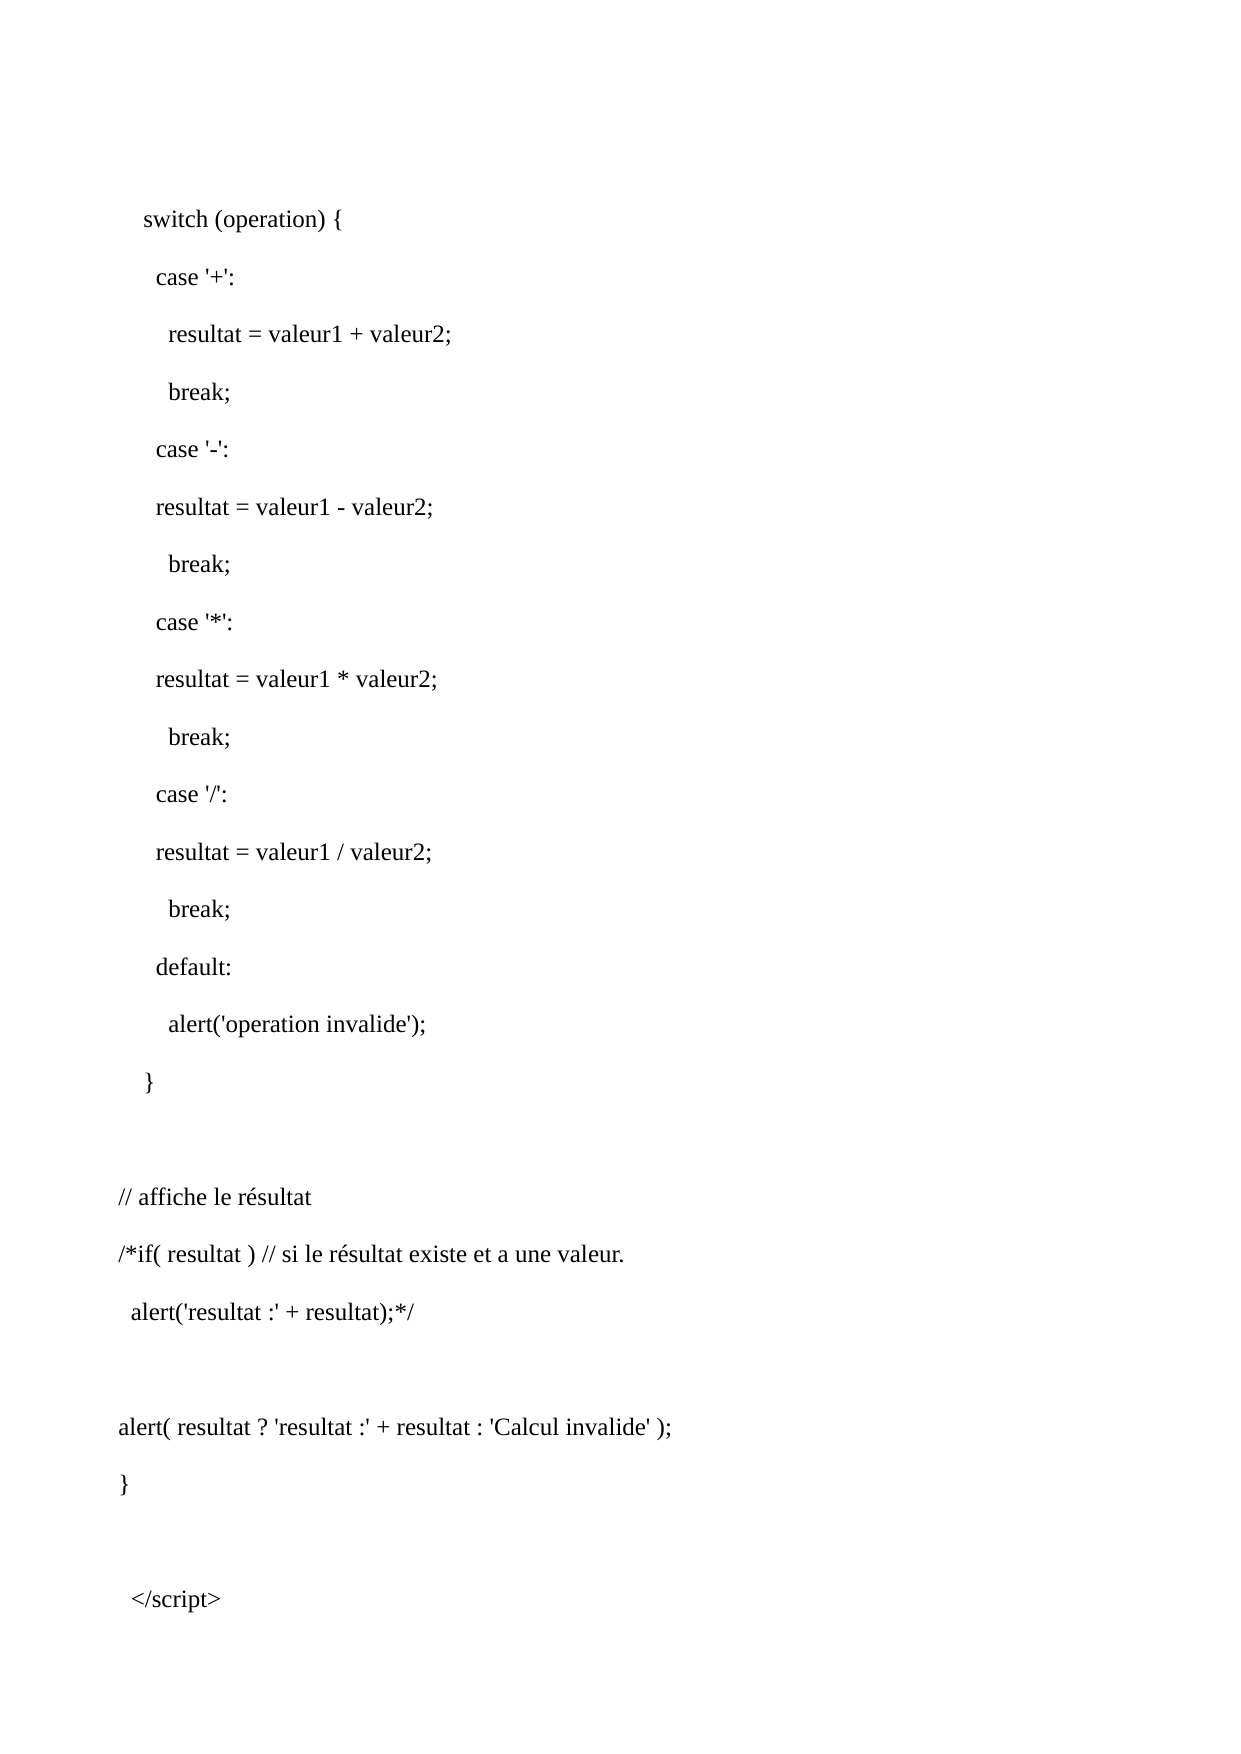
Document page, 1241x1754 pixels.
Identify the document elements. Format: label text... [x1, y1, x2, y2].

text break; [118, 377, 1122, 406]
text // affiche le résultat [118, 1182, 1122, 1211]
text default: [118, 952, 1122, 981]
text } [118, 1469, 1122, 1498]
text } [118, 1067, 1122, 1096]
text case '+': [118, 262, 1122, 291]
text alert( resultat ? 'resultat :' + resultat : 'Calcul invalide' ); [118, 1412, 1122, 1441]
text </script> [118, 1584, 1122, 1613]
text resultat = valeur1 * valeur2; [118, 664, 1122, 693]
text break; [118, 894, 1122, 923]
text resultat = valeur1 / valeur2; [118, 837, 1122, 866]
text switch (operation) { [118, 204, 1122, 233]
text resultat = valeur1 - valeur2; [118, 492, 1122, 521]
text break; [118, 722, 1122, 751]
text case '/': [118, 779, 1122, 808]
text alert('resultat :' + resultat);*/ [118, 1297, 1122, 1326]
text case '*': [118, 607, 1122, 636]
text break; [118, 549, 1122, 578]
text alert('operation invalide'); [118, 1009, 1122, 1038]
text /*if( resultat ) // si le résultat existe et a une valeur. [118, 1239, 1122, 1268]
text case '-': [118, 434, 1122, 463]
text resultat = valeur1 + valeur2; [118, 319, 1122, 348]
